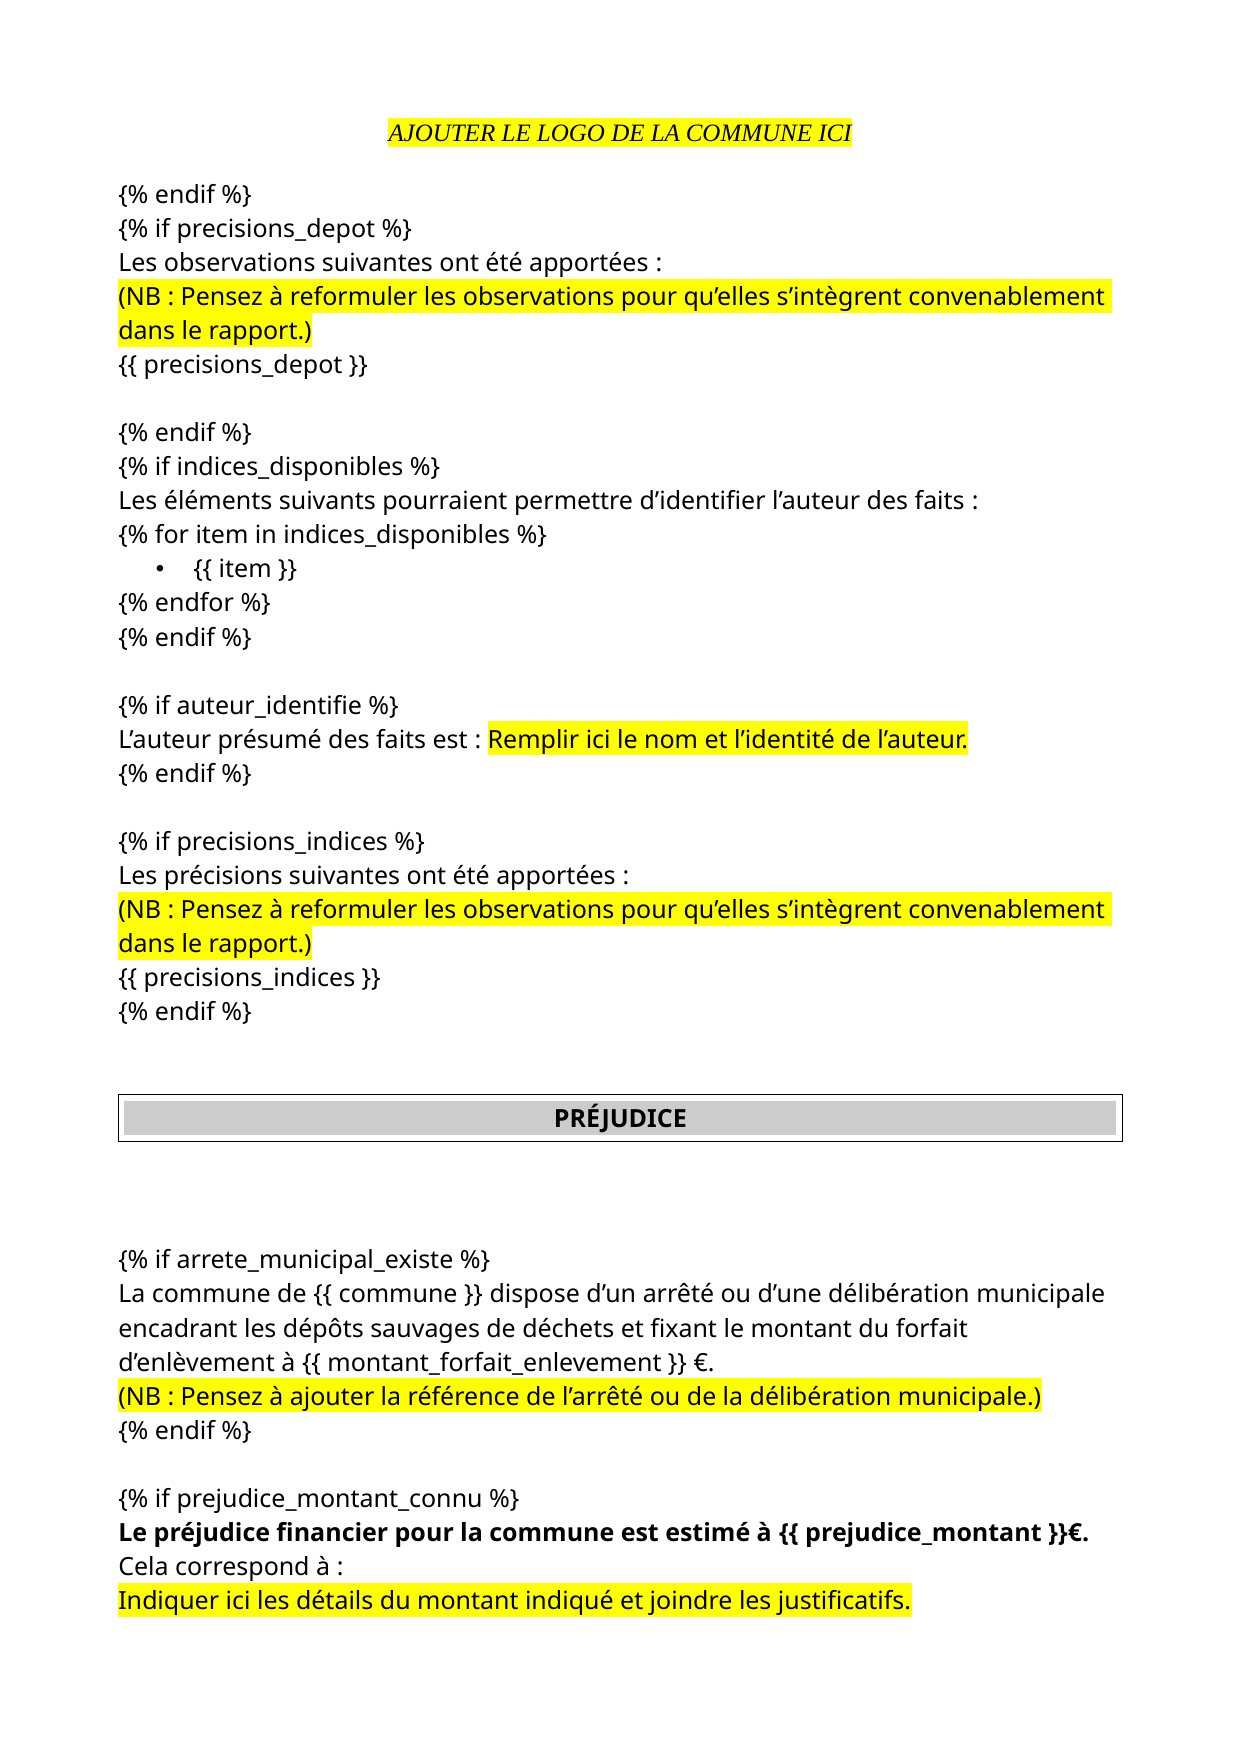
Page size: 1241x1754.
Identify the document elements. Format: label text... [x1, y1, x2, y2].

text Indiquer ici les détails du montant indiqué et joindre les justificatifs. [118, 1583, 1122, 1617]
text La commune de {{ commune }} dispose d’un arrêté ou d’une délibération municipale encadrant les dépôts sauvages de déchets et fixant le montant du forfait d’enlèvement à {{ montant_forfait_enlevement }} €. [118, 1276, 1122, 1378]
text Les observations suivantes ont été apportées : [118, 244, 1122, 278]
text {% endif %} [118, 755, 1122, 789]
text {% if precisions_indices %} [118, 823, 1122, 858]
text (NB : Pensez à reformuler les observations pour qu’elles s’intègrent convenablement dans le rapport.) [118, 892, 1122, 960]
text Cela correspond à : [118, 1549, 1122, 1583]
text {% for item in indices_disponibles %} [118, 517, 1122, 551]
text (NB : Pensez à reformuler les observations pour qu’elles s’intègrent convenablement dans le rapport.) [118, 278, 1122, 347]
text {% if arrete_municipal_existe %} [118, 1242, 1122, 1276]
text {% if auteur_identifie %} [118, 687, 1122, 721]
text {% endif %} [118, 1412, 1122, 1446]
text L’auteur présumé des faits est : Remplir ici le nom et l’identité de l’auteur. [118, 721, 1122, 755]
text {% endif %} [118, 619, 1122, 653]
text Les précisions suivantes ont été apportées : [118, 858, 1122, 892]
text {% endif %} [118, 994, 1122, 1028]
text {% endif %} [118, 176, 1122, 210]
text {{ precisions_indices }} [118, 960, 1122, 994]
text Les éléments suivants pourraient permettre d’identifier l’auteur des faits : [118, 483, 1122, 517]
text {% endif %} [118, 415, 1122, 449]
text Le préjudice financier pour la commune est estimé à {{ prejudice_montant }}€. [118, 1514, 1122, 1549]
text {% if indices_disponibles %} [118, 449, 1122, 483]
text (NB : Pensez à ajouter la référence de l’arrêté ou de la délibération municipale.) [118, 1378, 1122, 1412]
text {% endfor %} [118, 585, 1122, 619]
text {% if precisions_depot %} [118, 210, 1122, 244]
table_header PRÉJUDICE [119, 1095, 1122, 1141]
text {{ precisions_depot }} [118, 347, 1122, 381]
text {% if prejudice_montant_connu %} [118, 1481, 1122, 1514]
list {{ item }} [156, 551, 1122, 585]
